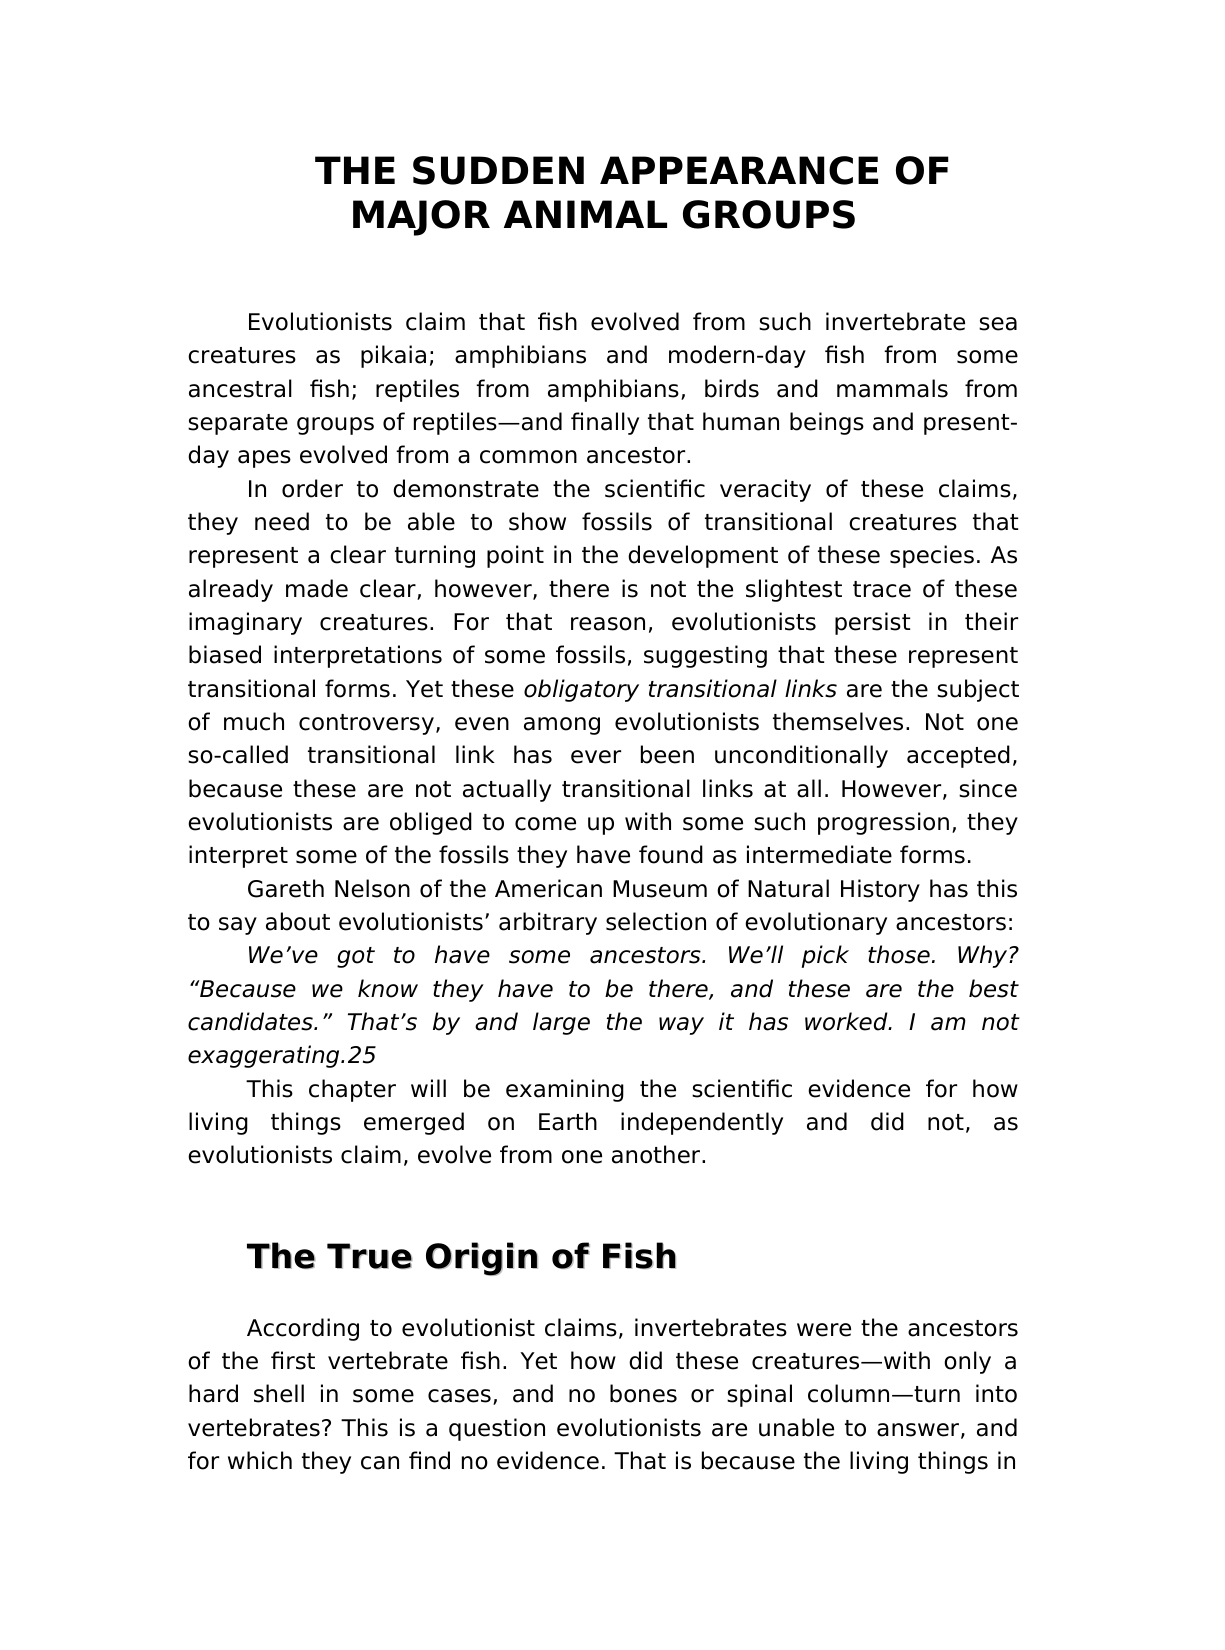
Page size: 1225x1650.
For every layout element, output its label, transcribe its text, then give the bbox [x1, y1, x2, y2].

text This chapter will be examining the scientific evidence for how living things emerged on Earth independently and did not, as evolutionists claim, evolve from one another. [187, 1071, 1020, 1171]
text The True Origin of Fish [187, 1237, 1020, 1276]
text Evolutionists claim that fish evolved from such invertebrate sea creatures as pikaia; amphibians and modern-day fish from some ancestral fish; reptiles from amphibians, birds and mammals from separate groups of reptiles—and finally that human beings and present-day apes evolved from a common ancestor. [187, 304, 1020, 471]
text We’ve got to have some ancestors. We’ll pick those. Why? “Because we know they have to be there, and these are the best candidates.” That’s by and large the way it has worked. I am not exaggerating.25 [187, 937, 1020, 1071]
text According to evolutionist claims, invertebrates were the ancestors of the first vertebrate fish. Yet how did these creatures—with only a hard shell in some cases, and no bones or spinal column—turn into vertebrates? This is a question evolutionists are unable to answer, and for which they can find no evidence. That is because the living things in [187, 1309, 1020, 1476]
text THE SUDDEN APPEARANCE OF MAJOR ANIMAL GROUPS [187, 150, 1020, 237]
text In order to demonstrate the scientific veracity of these claims, they need to be able to show fossils of transitional creatures that represent a clear turning point in the development of these species. As already made clear, however, there is not the slightest trace of these imaginary creatures. For that reason, evolutionists persist in their biased interpretations of some fossils, suggesting that these represent transitional forms. Yet these obligatory transitional links are the subject of much controversy, even among evolutionists themselves. Not one so-called transitional link has ever been unconditionally accepted, because these are not actually transitional links at all. However, since evolutionists are obliged to come up with some such progression, they interpret some of the fossils they have found as intermediate forms. [187, 471, 1020, 871]
text Gareth Nelson of the American Museum of Natural History has this to say about evolutionists’ arbitrary selection of evolutionary ancestors: [187, 871, 1020, 937]
